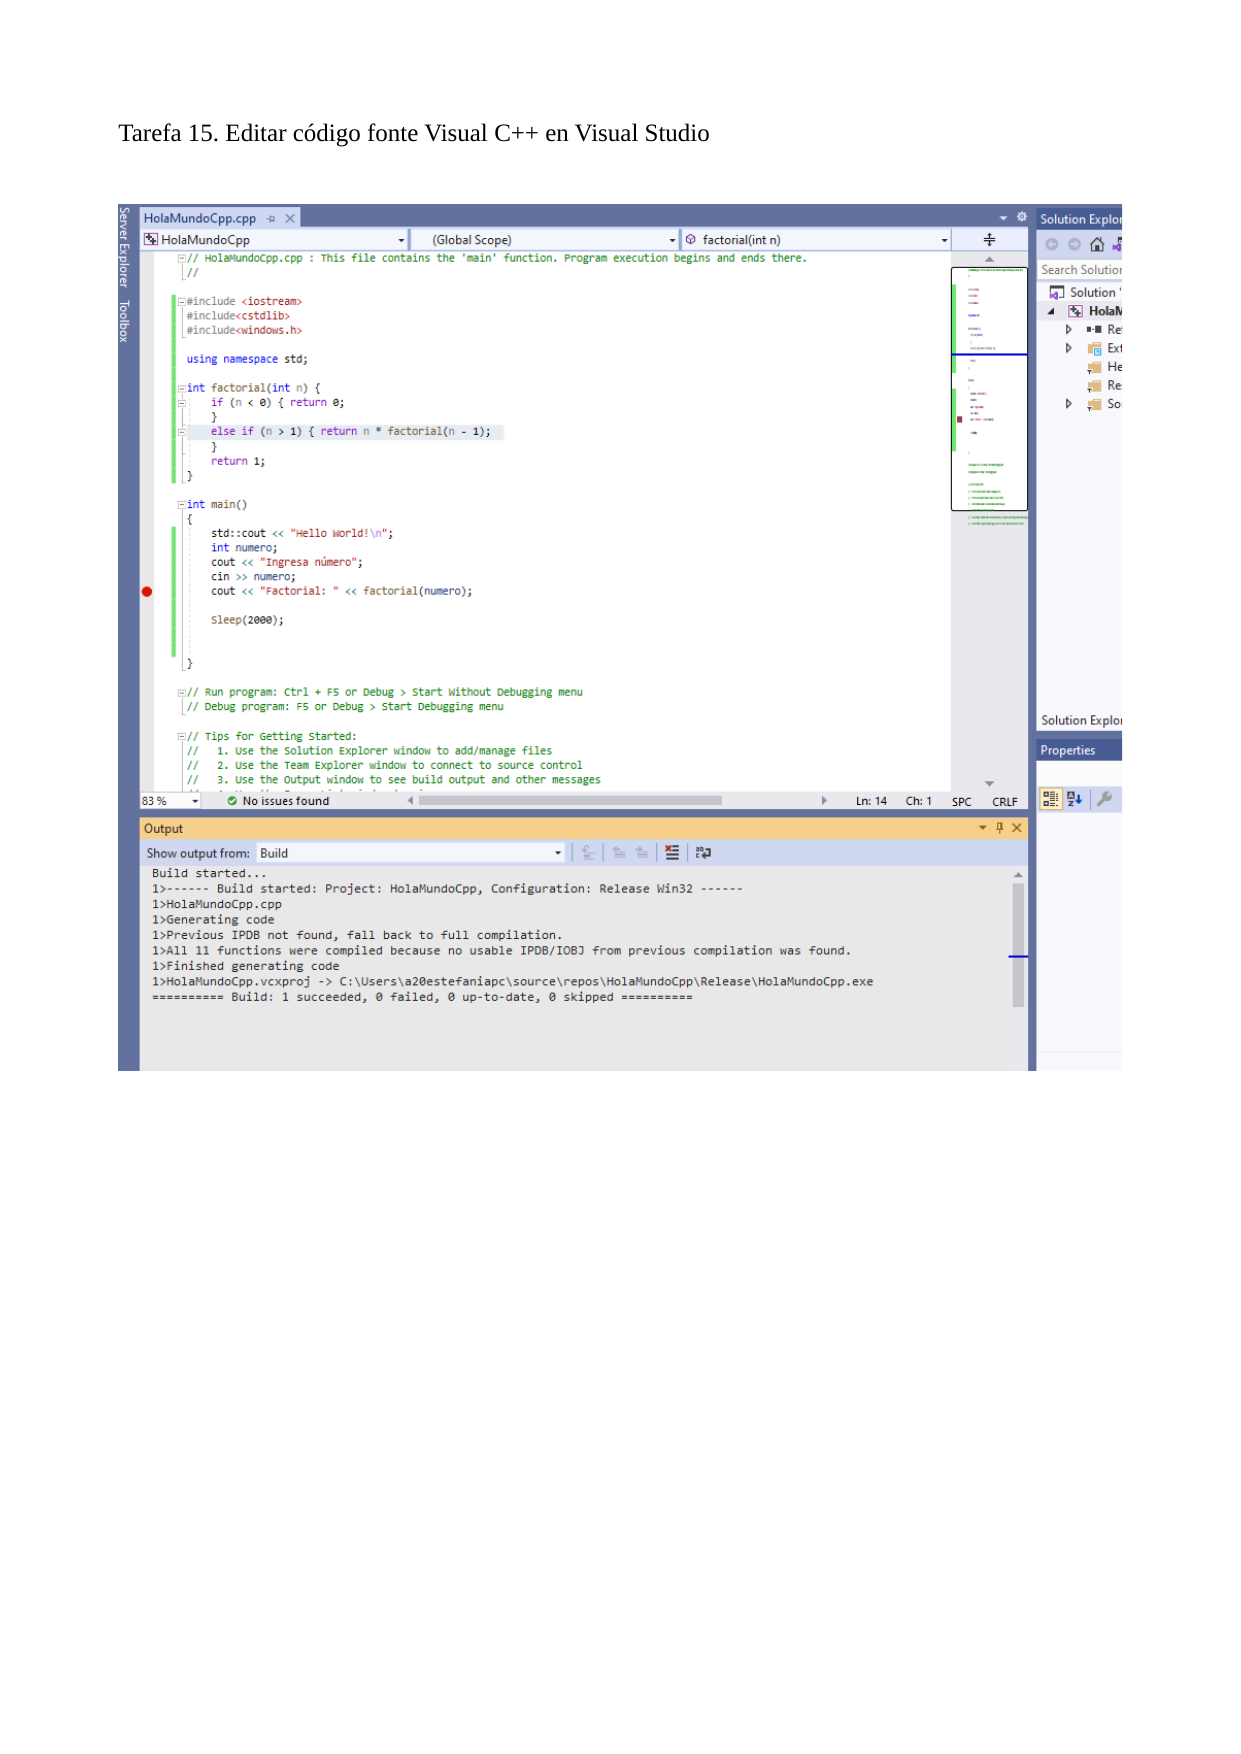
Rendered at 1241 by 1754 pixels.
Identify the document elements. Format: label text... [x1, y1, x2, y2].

picture [118, 204, 1123, 1071]
text Tarefa 15. Editar código fonte Visual C++ en Visual Studio [118, 118, 1122, 147]
